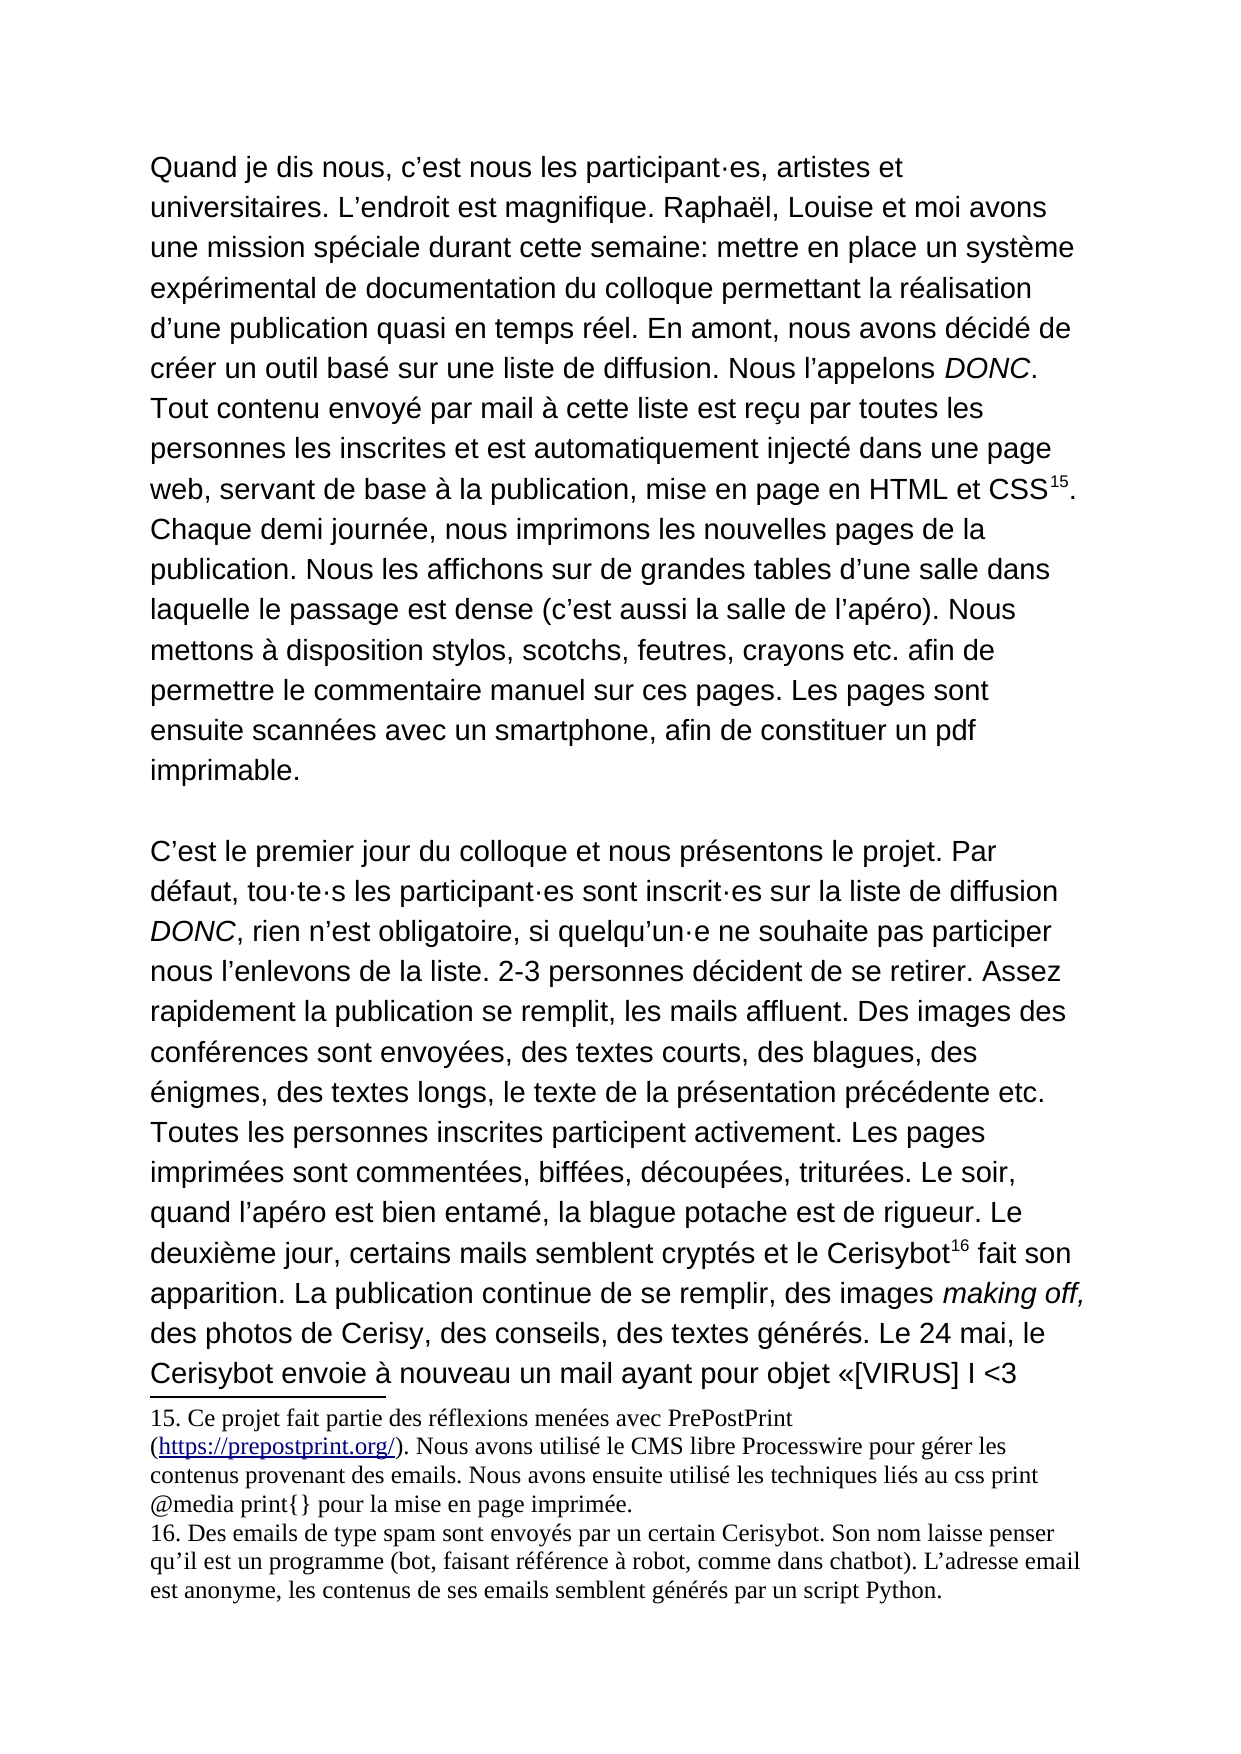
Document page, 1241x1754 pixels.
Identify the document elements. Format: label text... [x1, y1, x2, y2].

text C’est le premier jour du colloque et nous présentons le projet. Par défaut, tou·te·s les participant·es sont inscrit·es sur la liste de diffusion DONC, rien n’est obligatoire, si quelqu’un·e ne souhaite pas participer nous l’enlevons de la liste. 2-3 personnes décident de se retirer. Assez rapidement la publication se remplit, les mails affluent. Des images des conférences sont envoyées, des textes courts, des blagues, des énigmes, des textes longs, le texte de la présentation précédente etc. Toutes les personnes inscrites participent activement. Les pages imprimées sont commentées, biffées, découpées, triturées. Le soir, quand l’apéro est bien entamé, la blague potache est de rigueur. Le deuxième jour, certains mails semblent cryptés et le Cerisybot fait son apparition. La publication continue de se remplir, des images making off, des photos de Cerisy, des conseils, des textes générés. Le 24 mai, le Cerisybot envoie à nouveau un mail ayant pour objet «[VIRUS] I <3 [150, 833, 1090, 1390]
text . Ce projet fait partie des réflexions menées avec PrePostPrint (https://prepostprint.org/). Nous avons utilisé le CMS libre Processwire pour gérer les contenus provenant des emails. Nous avons ensuite utilisé les techniques liés au css print @media print{} pour la mise en page imprimée. [150, 1403, 1090, 1518]
text Quand je dis nous, c’est nous les participant·es, artistes et universitaires. L’endroit est magnifique. Raphaël, Louise et moi avons une mission spéciale durant cette semaine: mettre en place un système expérimental de documentation du colloque permettant la réalisation d’une publication quasi en temps réel. En amont, nous avons décidé de créer un outil basé sur une liste de diffusion. Nous l’appelons DONC. Tout contenu envoyé par mail à cette liste est reçu par toutes les personnes les inscrites et est automatiquement injecté dans une page web, servant de base à la publication, mise en page en HTML et CSS. Chaque demi journée, nous imprimons les nouvelles pages de la publication. Nous les affichons sur de grandes tables d’une salle dans laquelle le passage est dense (c’est aussi la salle de l’apéro). Nous mettons à disposition stylos, scotchs, feutres, crayons etc. afin de permettre le commentaire manuel sur ces pages. Les pages sont ensuite scannées avec un smartphone, afin de constituer un pdf imprimable. [150, 150, 1090, 787]
text . Des emails de type spam sont envoyés par un certain Cerisybot. Son nom laisse penser qu’il est un programme (bot, faisant référence à robot, comme dans chatbot). L’adresse email est anonyme, les contenus de ses emails semblent générés par un script Python. [150, 1518, 1090, 1604]
